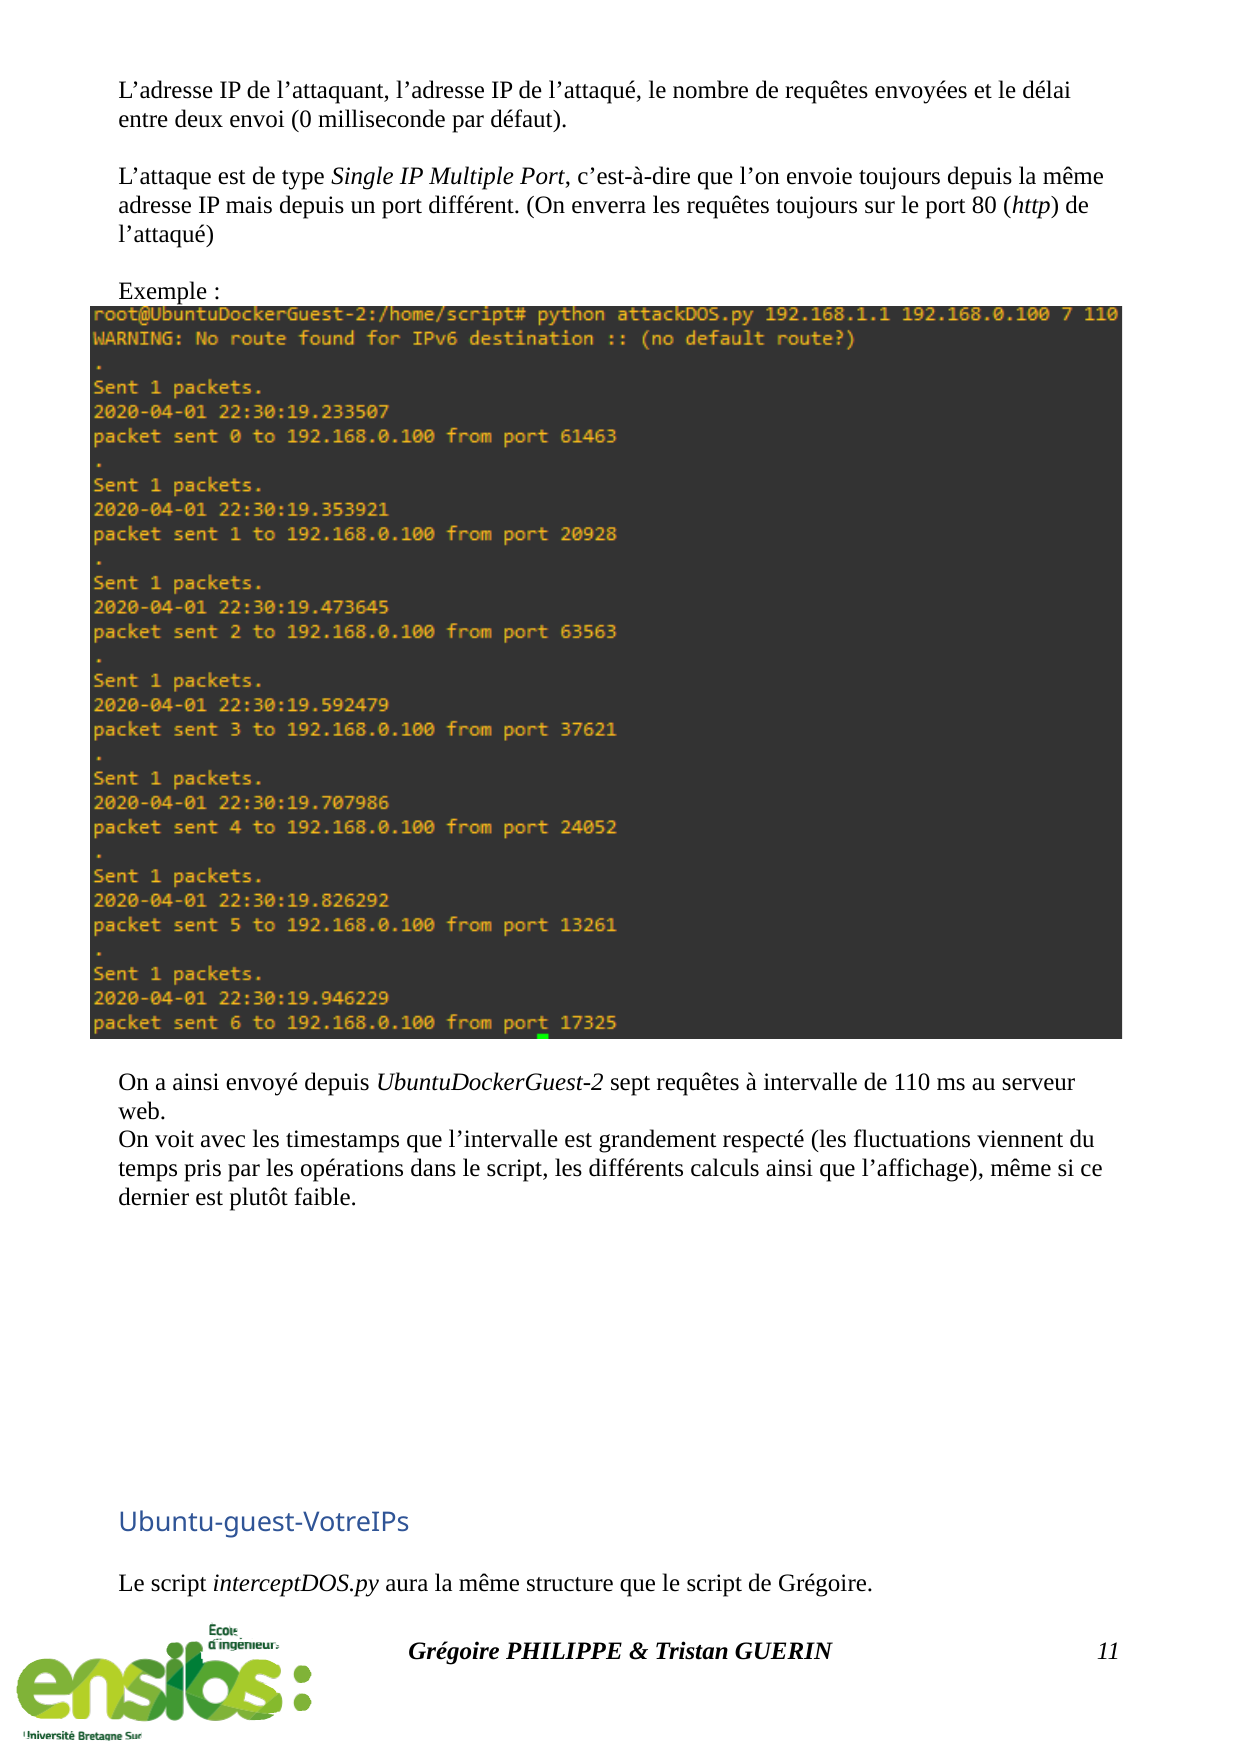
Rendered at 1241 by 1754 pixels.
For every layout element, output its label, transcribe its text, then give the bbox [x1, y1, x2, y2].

text On a ainsi envoyé depuis UbuntuDockerGuest-2 sept requêtes à intervalle de 110 ms au serveur web. [118, 1067, 1122, 1124]
subtitle Ubuntu-guest-VotreIPs [118, 1502, 1122, 1539]
text L’adresse IP de l’attaquant, l’adresse IP de l’attaqué, le nombre de requêtes envoyées et le délai entre deux envoi (0 milliseconde par défaut). [118, 75, 1122, 132]
text On voit avec les timestamps que l’intervalle est grandement respecté (les fluctuations viennent du temps pris par les opérations dans le script, les différents calculs ainsi que l’affichage), même si ce dernier est plutôt faible. [118, 1124, 1122, 1211]
text L’attaque est de type Single IP Multiple Port, c’est-à-dire que l’on envoie toujours depuis la même adresse IP mais depuis un port différent. (On enverra les requêtes toujours sur le port 80 (http) de l’attaqué) [118, 161, 1122, 247]
text Le script interceptDOS.py aura la même structure que le script de Grégoire. [118, 1568, 1122, 1597]
text Exemple : [118, 276, 1122, 305]
